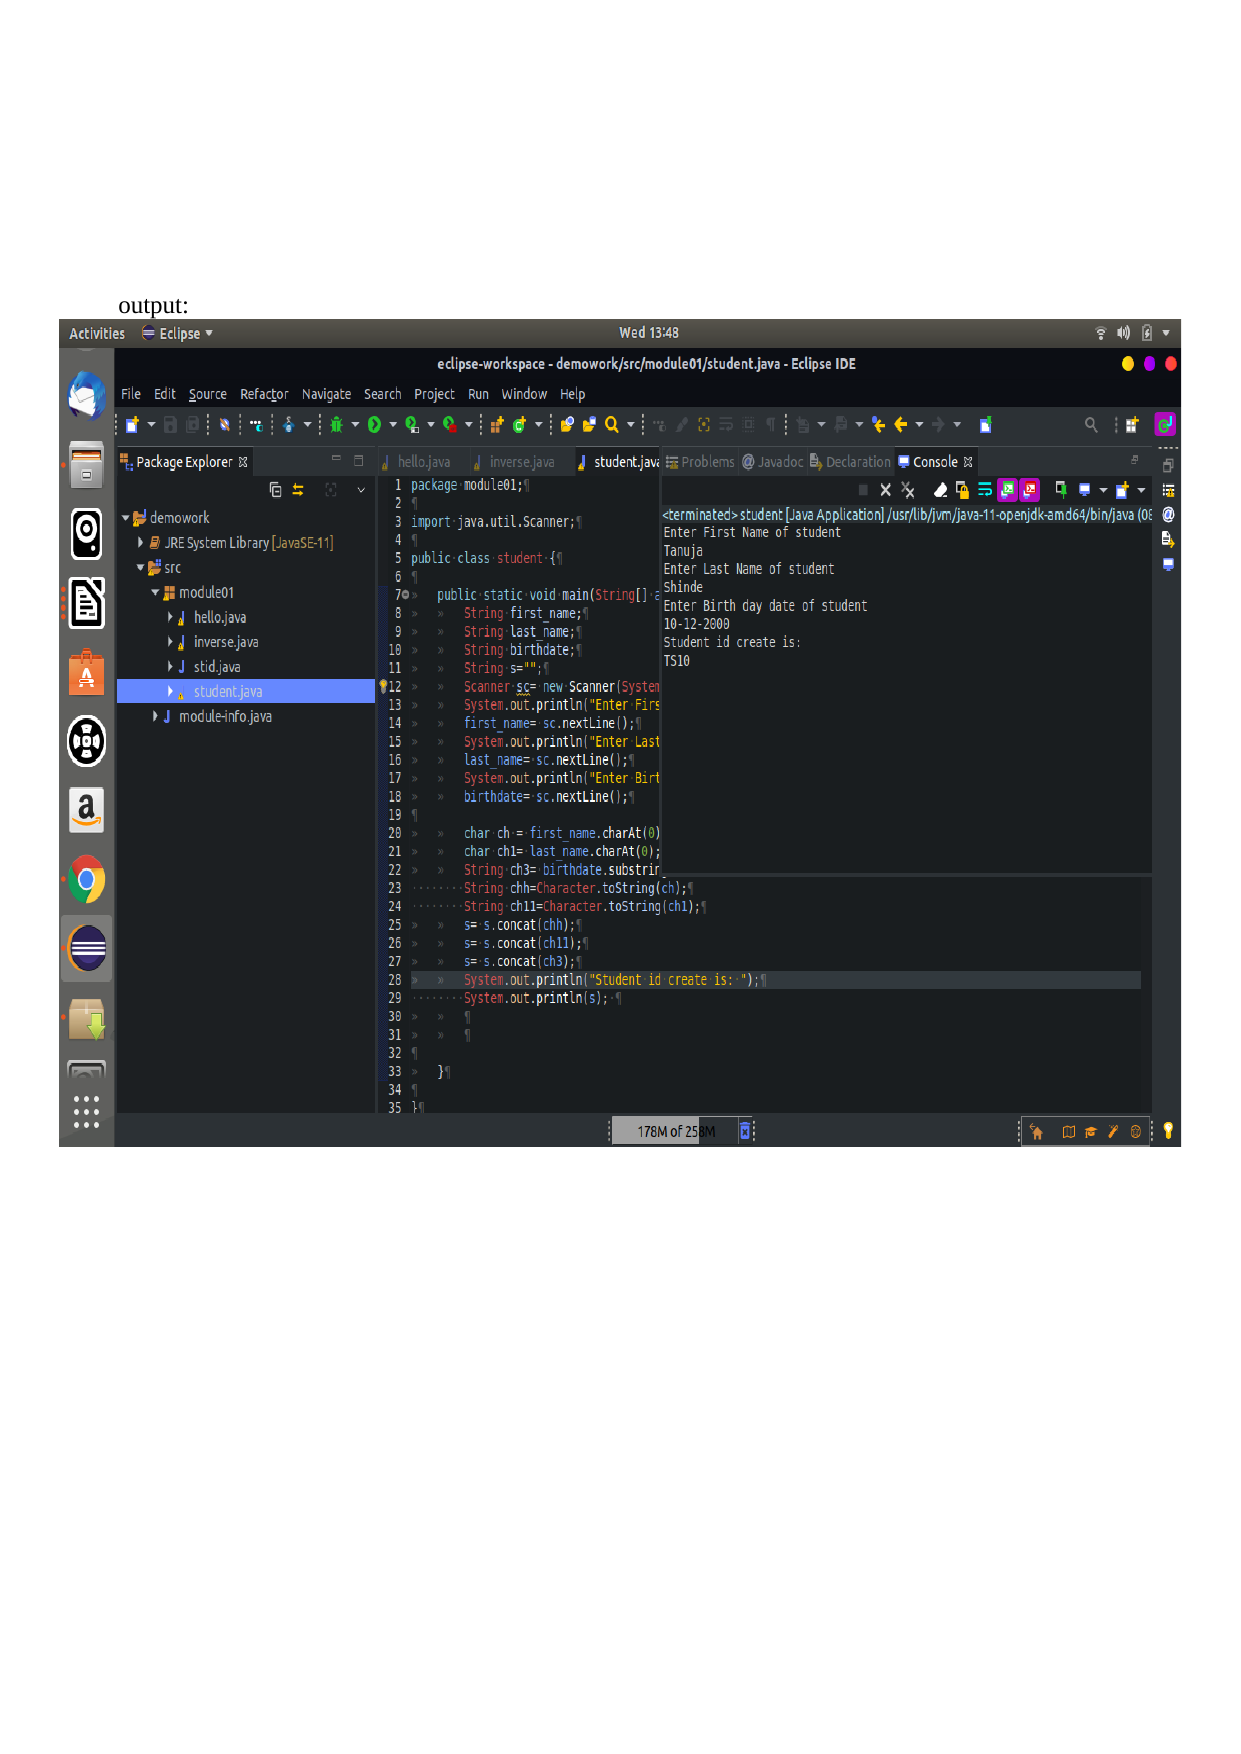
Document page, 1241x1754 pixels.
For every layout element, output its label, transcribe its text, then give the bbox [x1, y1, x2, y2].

picture [59, 319, 1182, 1147]
text output: [118, 291, 1122, 319]
